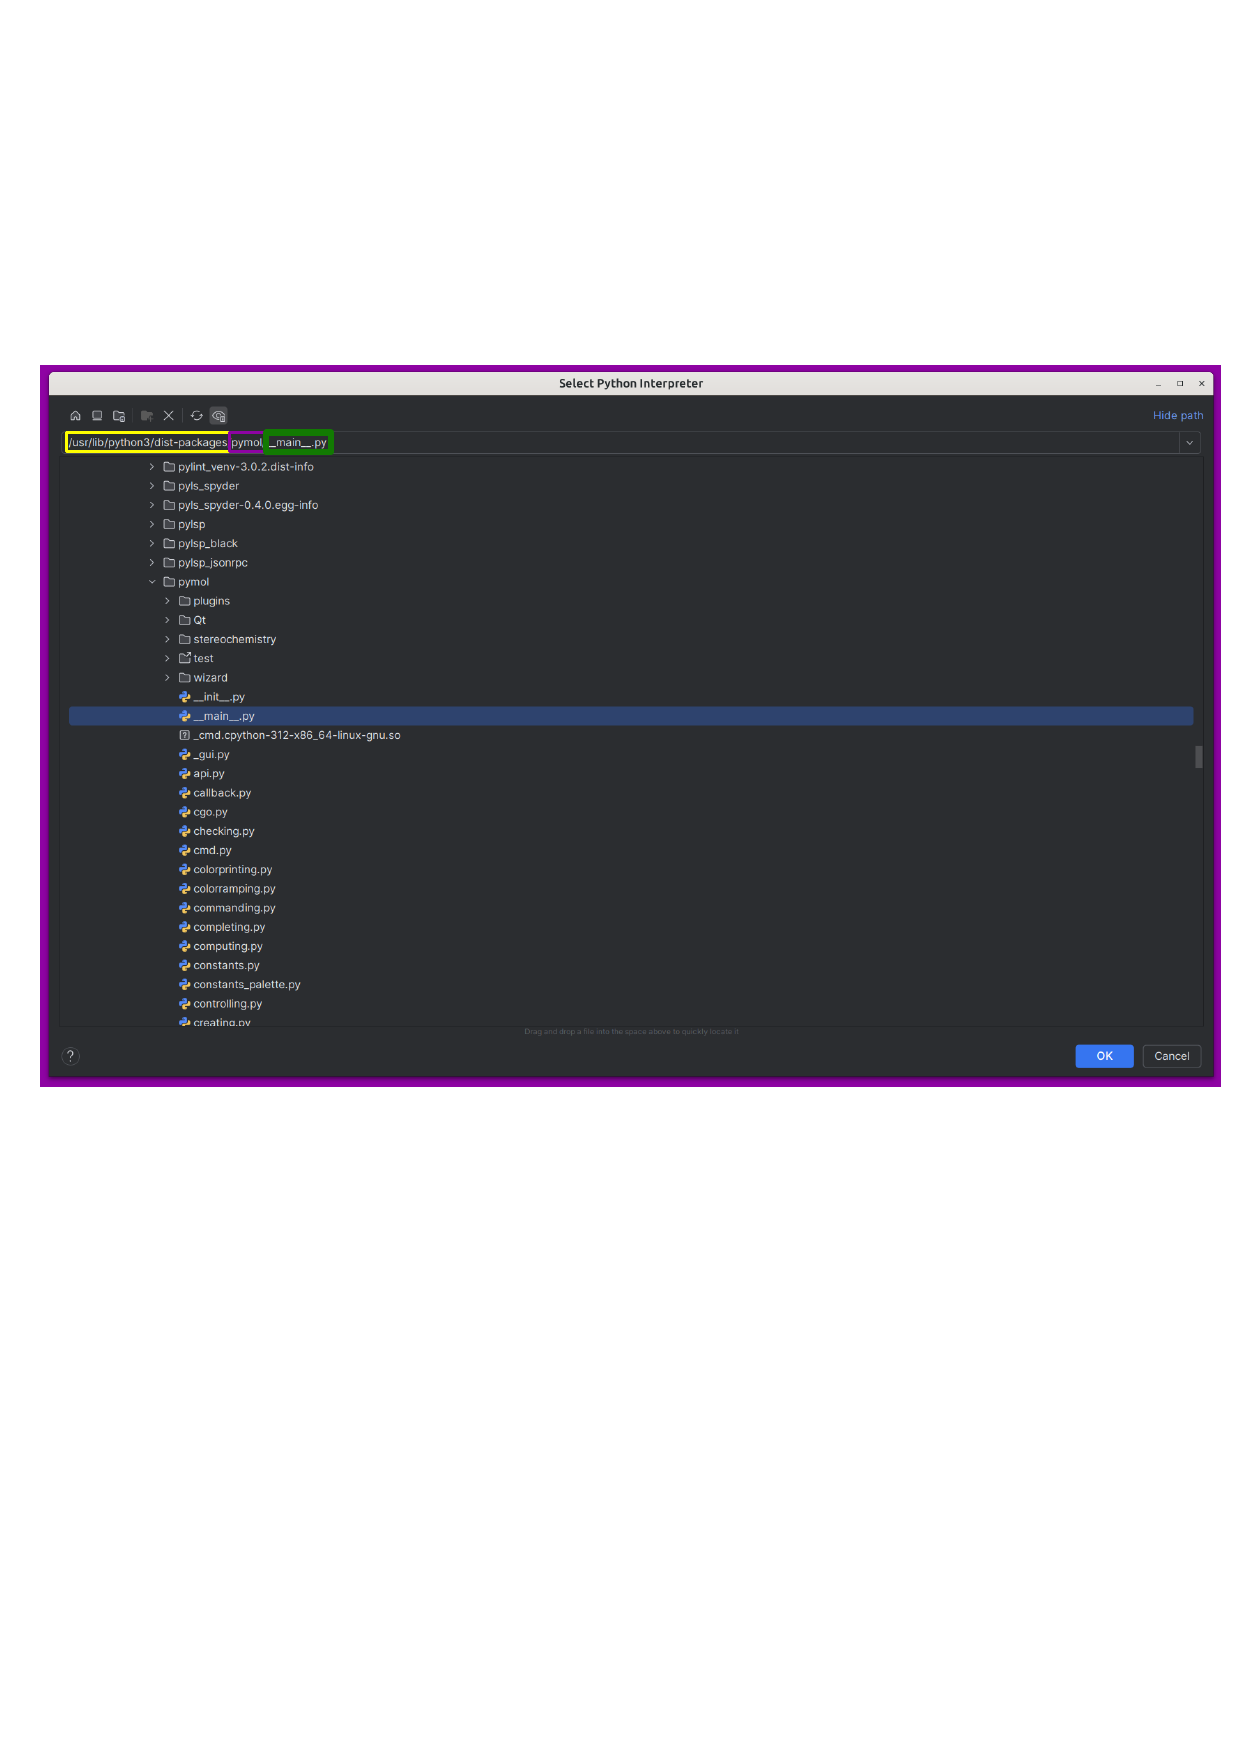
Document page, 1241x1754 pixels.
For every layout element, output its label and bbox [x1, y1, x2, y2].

picture [40, 364, 1222, 1087]
